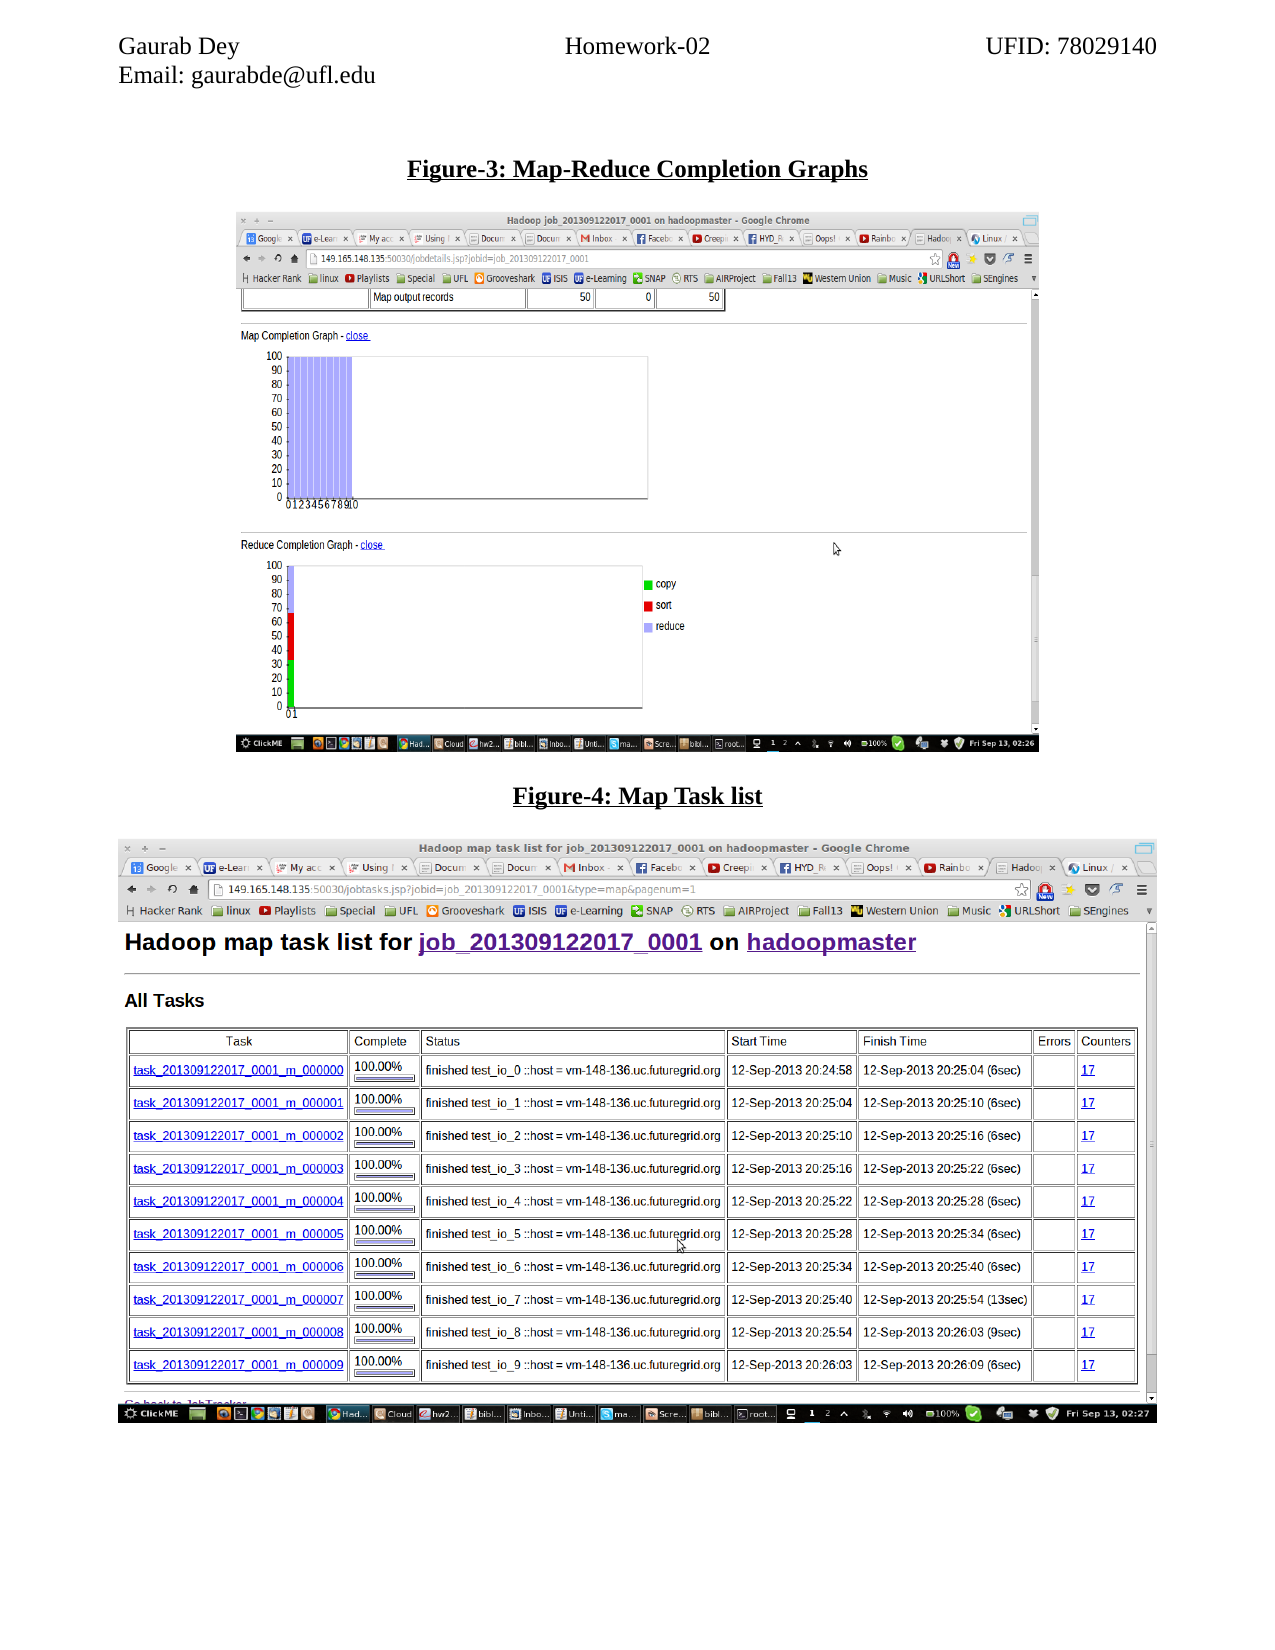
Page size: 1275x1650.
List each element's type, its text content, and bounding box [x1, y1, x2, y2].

picture [236, 211, 1039, 752]
picture [118, 838, 1157, 1423]
text Figure-3: Map-Reduce Completion Graphs [118, 154, 1157, 182]
text Figure-4: Map Task list [118, 781, 1157, 809]
